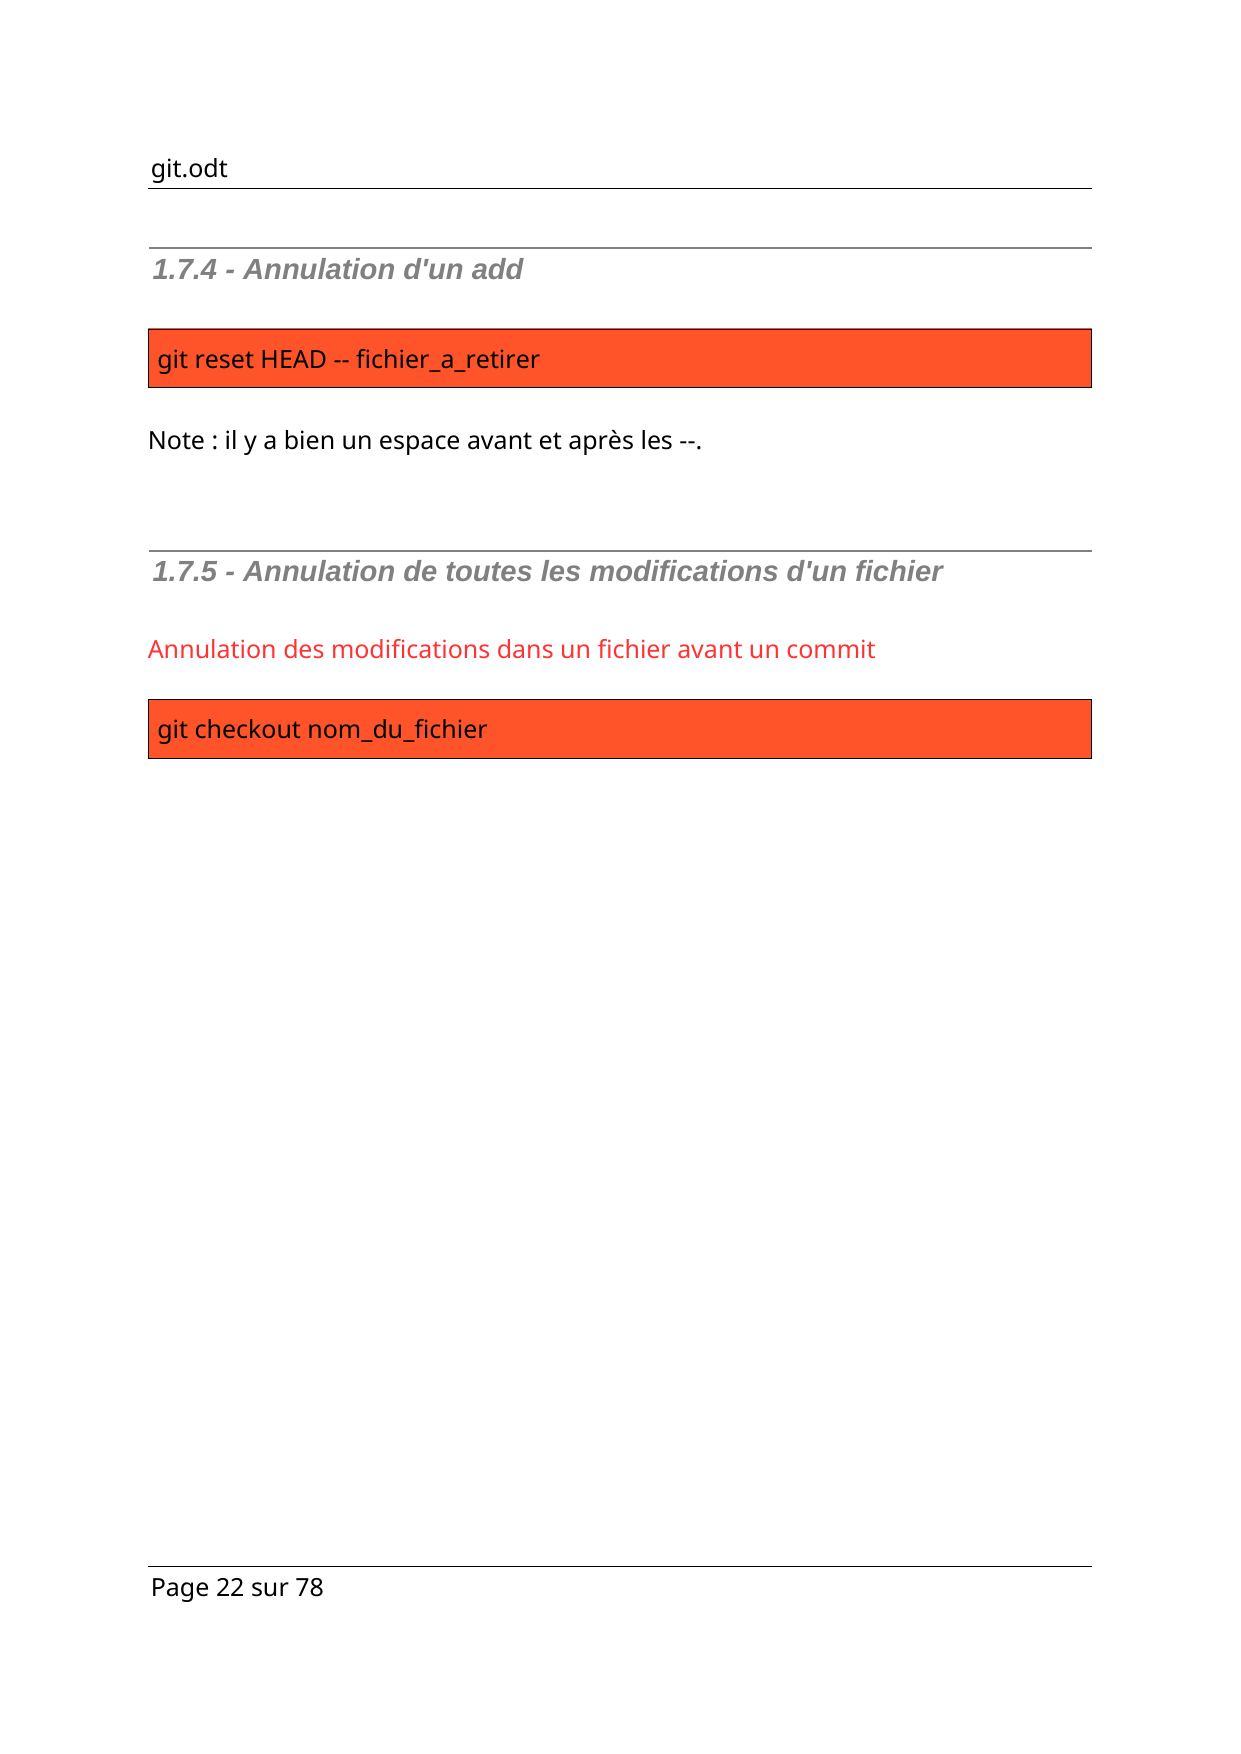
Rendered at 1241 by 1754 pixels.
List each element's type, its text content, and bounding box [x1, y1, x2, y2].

subtitle - Annulation d'un add [149, 249, 1092, 288]
text Annulation des modifications dans un fichier avant un commit [148, 631, 1092, 665]
subtitle - Annulation de toutes les modifications d'un fichier [149, 552, 1092, 591]
text Note : il y a bien un espace avant et après les --. [148, 422, 1092, 456]
text git reset HEAD -- fichier_a_retirer [149, 330, 1091, 387]
text git checkout nom_du_fichier [149, 700, 1091, 758]
